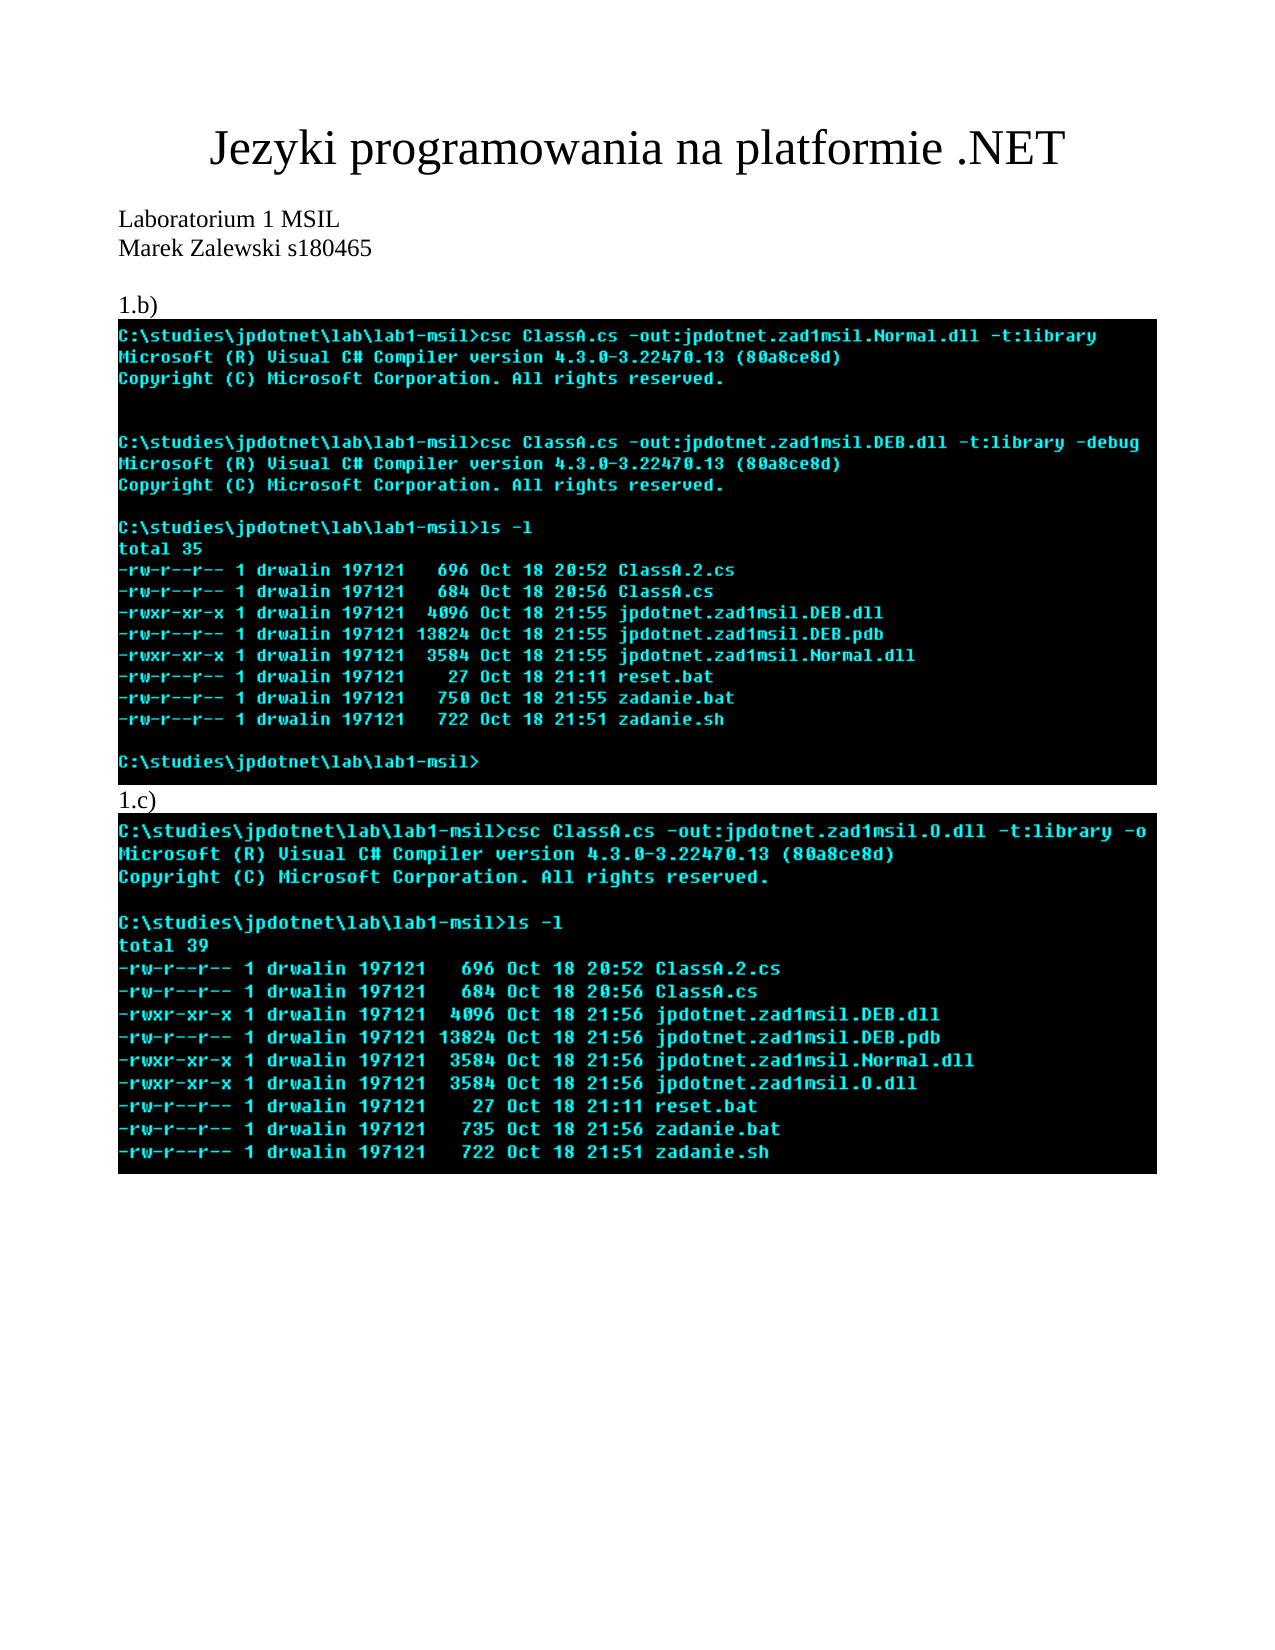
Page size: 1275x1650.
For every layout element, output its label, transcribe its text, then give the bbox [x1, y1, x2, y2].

text 1.b) [118, 291, 1157, 319]
text Laboratorium 1 MSIL [118, 204, 1157, 233]
text Marek Zalewski s180465 [118, 233, 1157, 262]
text 1.c) [118, 785, 1157, 813]
picture [118, 319, 1157, 785]
picture [118, 813, 1157, 1174]
text Jezyki programowania na platformie .NET [118, 118, 1157, 176]
